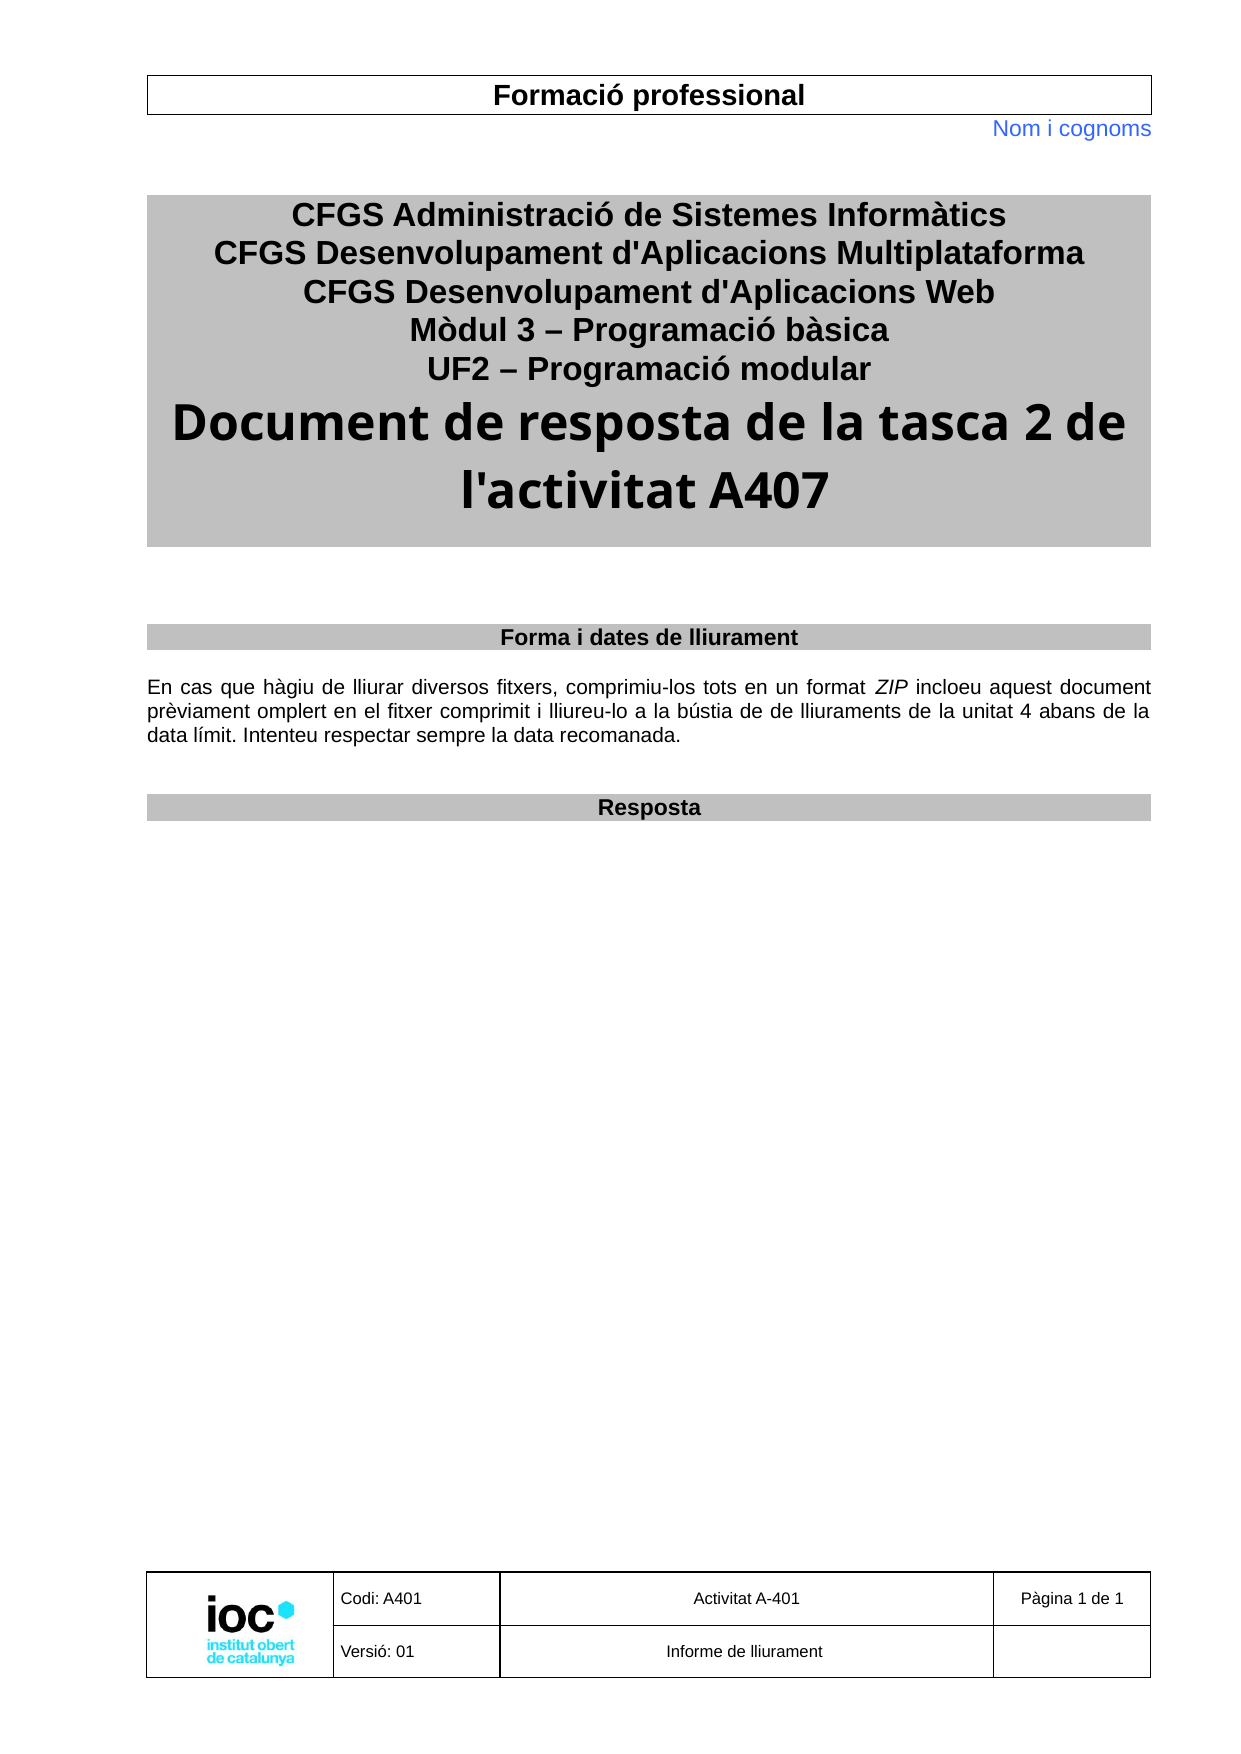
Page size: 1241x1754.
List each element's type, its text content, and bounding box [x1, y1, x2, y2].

subtitle CFGS Desenvolupament d'Aplicacions Web [147, 272, 1151, 310]
text Resposta [147, 794, 1151, 821]
text Forma i dates de lliurament [147, 624, 1151, 650]
subtitle UF2 – Programació modular [147, 349, 1151, 387]
text CFGS Administració de Sistemes Informàtics [147, 195, 1151, 233]
text En cas que hàgiu de lliurar diversos fitxers, comprimiu-los tots en un format ZIP incloeu aquest document prèviament omplert en el fitxer comprimit i lliureu-lo a la bústia de de lliuraments de la unitat 4 abans de la data límit. Intenteu respectar sempre la data recomanada. [147, 674, 1151, 746]
text Document de resposta de la tasca 2 de l'activitat A407 [147, 387, 1151, 523]
subtitle Mòdul 3 – Programació bàsica [147, 310, 1151, 349]
picture [194, 1581, 308, 1677]
text CFGS Desenvolupament d'Aplicacions Multiplataforma [147, 233, 1151, 272]
